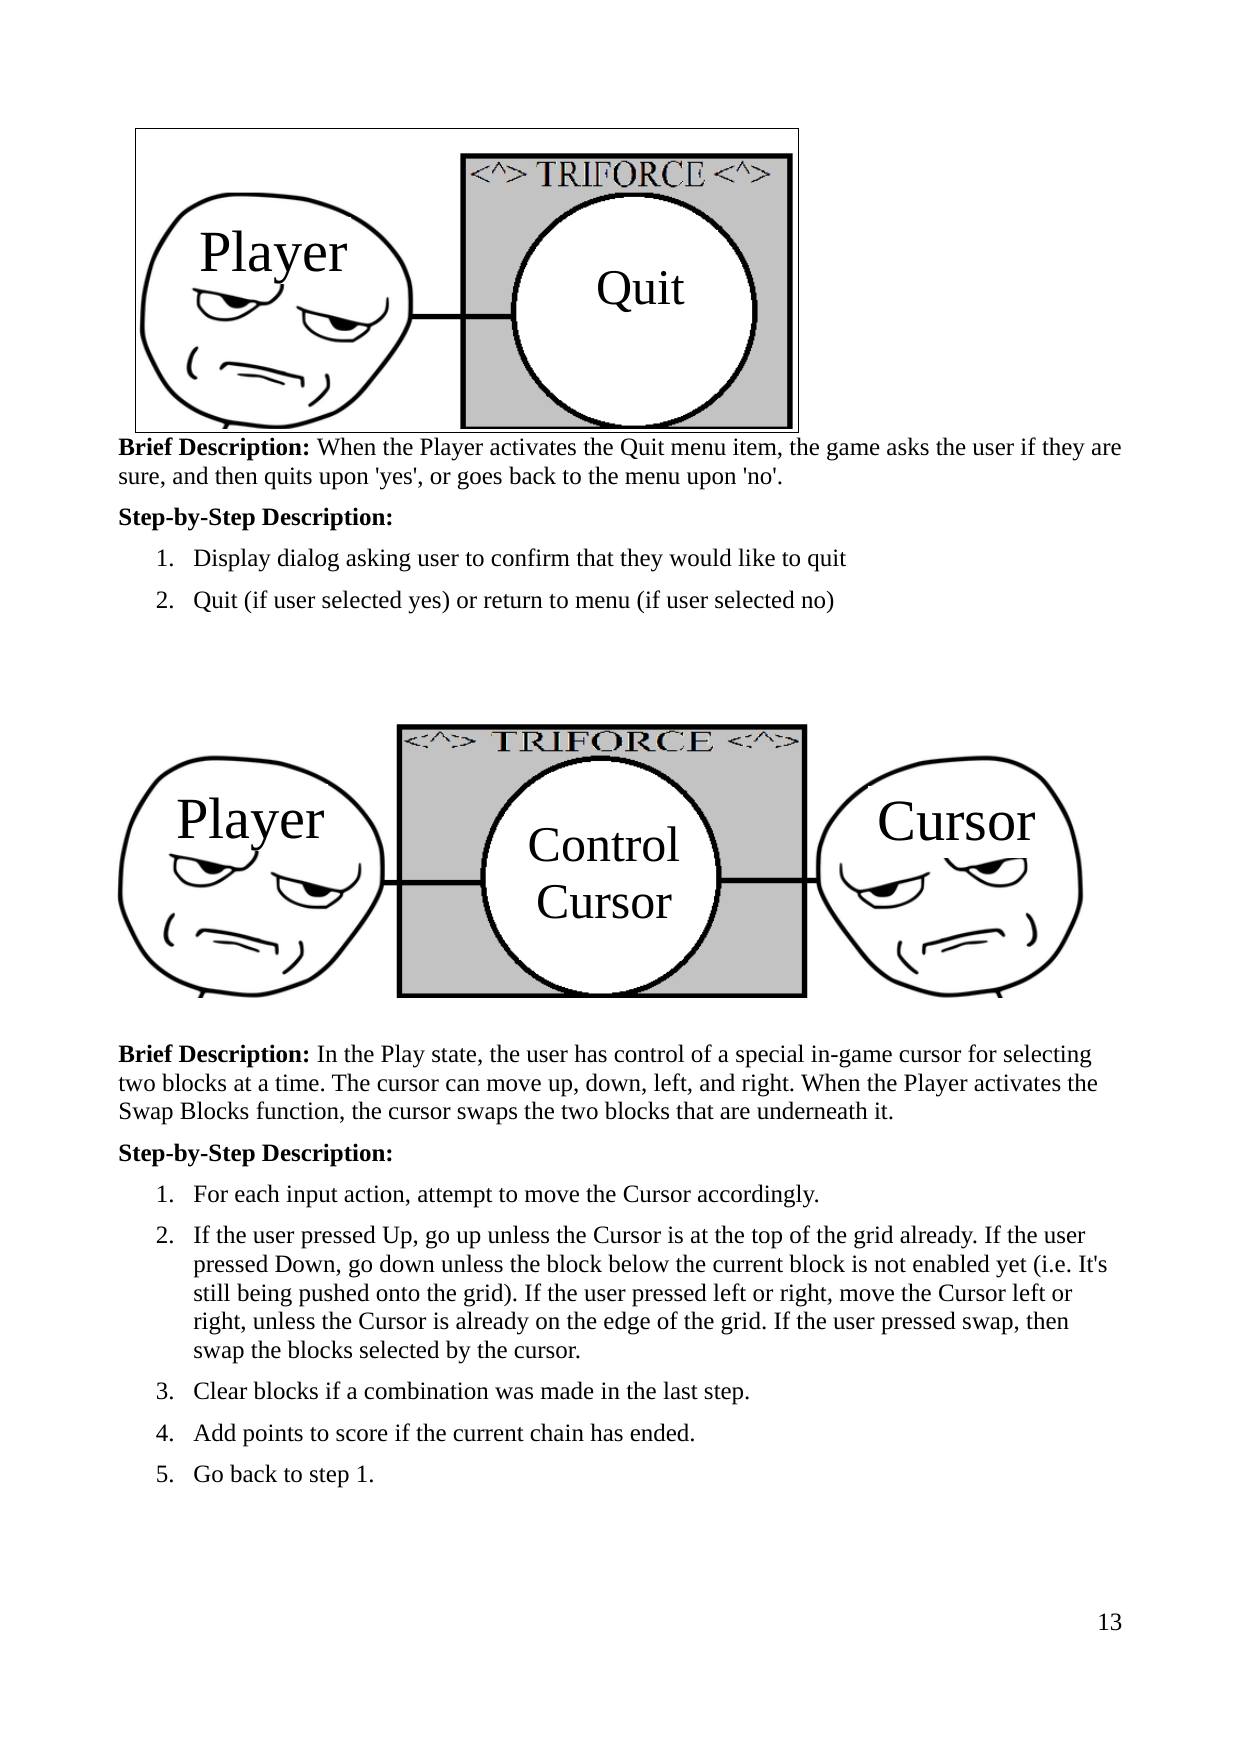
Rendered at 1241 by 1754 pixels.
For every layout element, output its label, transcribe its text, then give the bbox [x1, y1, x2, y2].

text Control Cursor [516, 814, 692, 929]
list Quit (if user selected yes) or return to menu (if user selected no) [156, 585, 1122, 613]
text Step-by-Step Description: [118, 502, 1122, 531]
text Brief Description: In the Play state, the user has control of a special in-game cursor for selecting two blocks at a time. The cursor can move up, down, left, and right. When the Player activates the Swap Blocks function, the cursor swaps the two blocks that are underneath it. [118, 1039, 1122, 1125]
list Display dialog asking user to confirm that they would like to quit [156, 543, 1122, 572]
list For each input action, attempt to move the Cursor accordingly. [156, 1179, 1122, 1208]
text Step-by-Step Description: [118, 1138, 1122, 1166]
list Clear blocks if a combination was made in the last step. [156, 1376, 1122, 1405]
text Player [172, 784, 328, 851]
list If the user pressed Up, go up unless the Cursor is at the top of the grid already. If the user pressed Down, go down unless the block below the current block is not enabled yet (i.e. It's still being pushed onto the grid). If the user pressed left or right, move the Cursor left or right, unless the Cursor is already on the edge of the grid. If the user pressed swap, then swap the blocks selected by the cursor. [156, 1220, 1122, 1364]
text Cursor [868, 786, 1044, 853]
text Quit [552, 257, 728, 315]
list Go back to step 1. [156, 1459, 1122, 1488]
list Add points to score if the current chain has ended. [156, 1418, 1122, 1446]
text Player [195, 217, 351, 284]
text Brief Description: When the Player activates the Quit menu item, the game asks the user if they are sure, and then quits upon 'yes', or goes back to the menu upon 'no'. [118, 118, 1122, 490]
